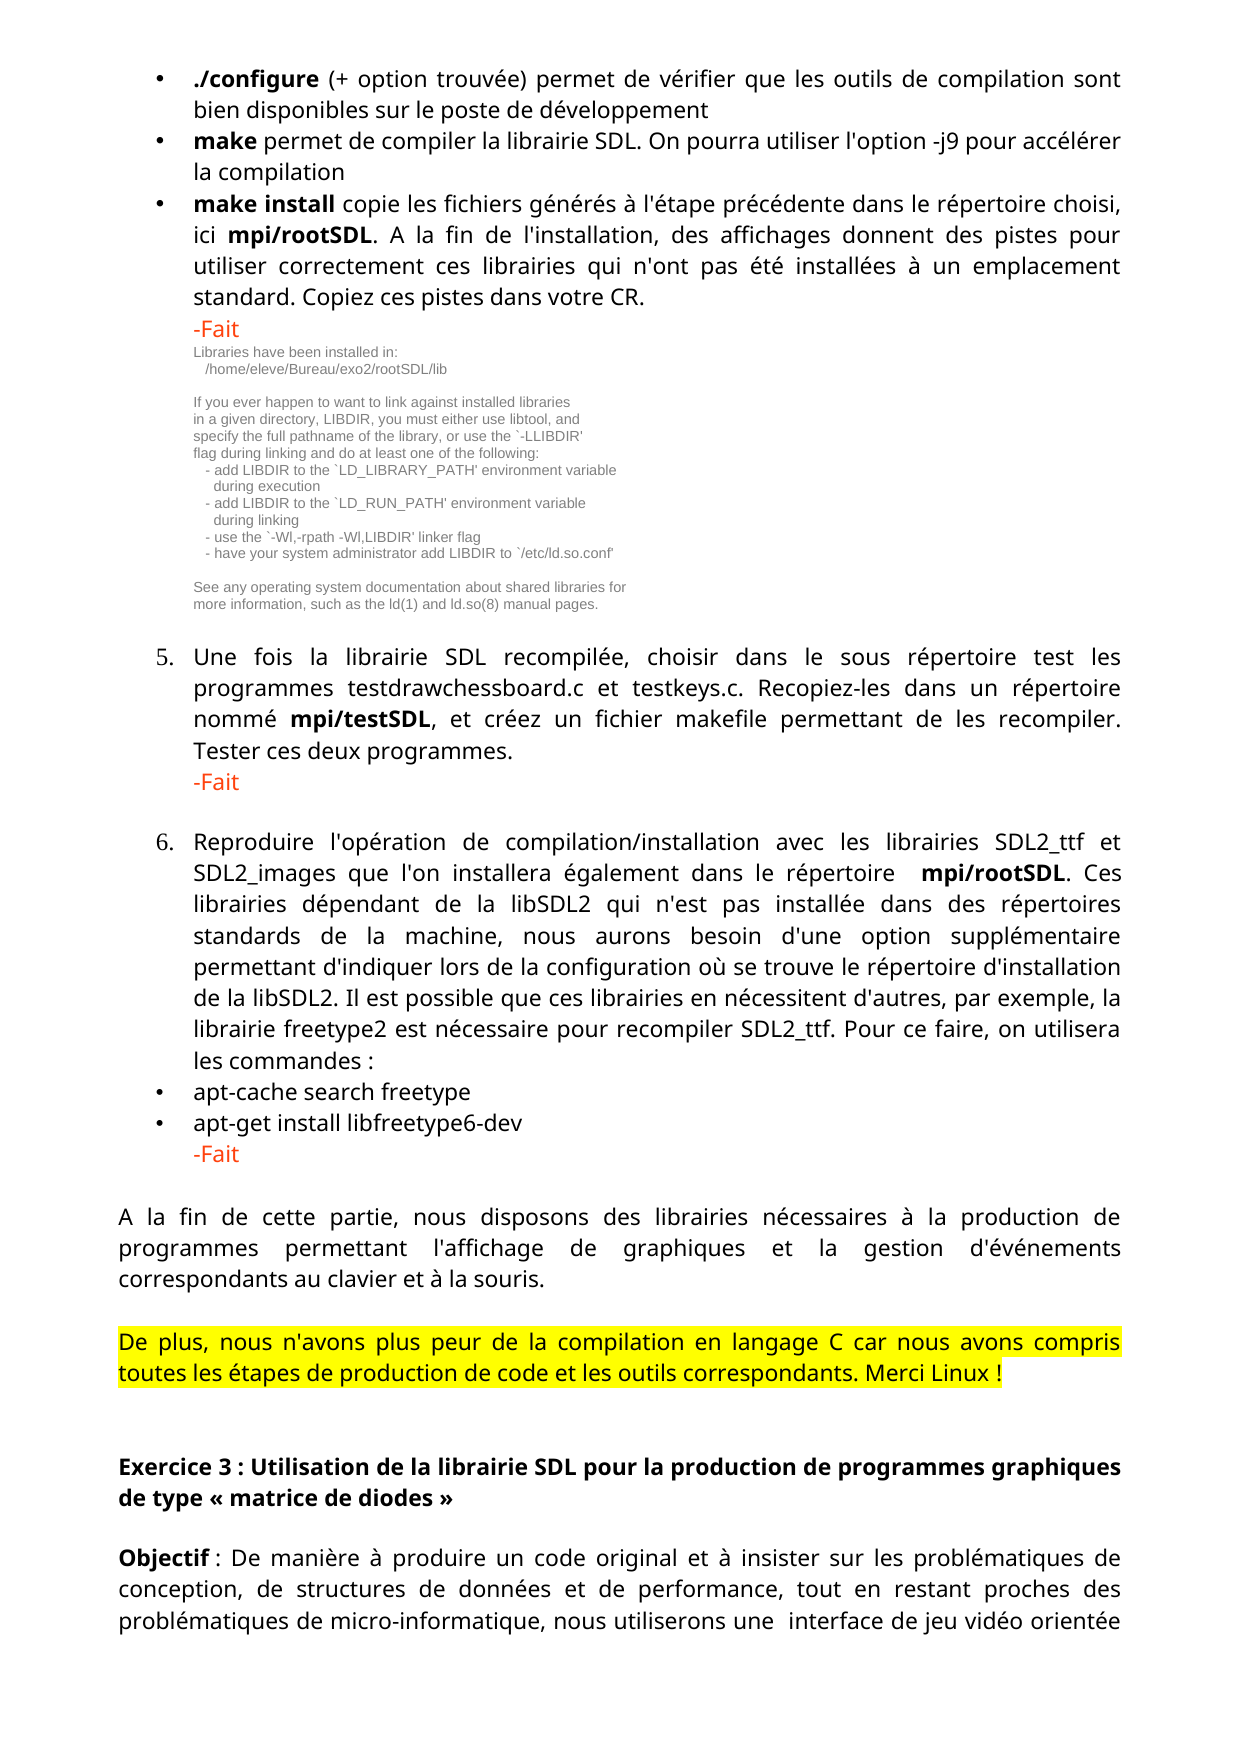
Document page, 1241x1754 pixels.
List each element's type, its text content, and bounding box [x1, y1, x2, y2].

list If you ever happen to want to link against installed libraries [156, 394, 1122, 411]
list during linking [156, 511, 1122, 528]
list apt-cache search freetype [156, 1076, 1122, 1107]
list more information, such as the ld(1) and ld.so(8) manual pages. [156, 595, 1122, 612]
list make install copie les fichiers générés à l'étape précédente dans le répertoire choisi, ici mpi/rootSDL. A la fin de l'installation, des affichages donnent des pistes pour utiliser correctement ces librairies qui n'ont pas été installées à un emplacement standard. Copiez ces pistes dans votre CR. [156, 187, 1122, 312]
list -Fait [156, 1138, 1122, 1169]
text A la fin de cette partie, nous disposons des librairies nécessaires à la production de programmes permettant l'affichage de graphiques et la gestion d'événements correspondants au clavier et à la souris. [118, 1201, 1122, 1294]
list Une fois la librairie SDL recompilée, choisir dans le sous répertoire test les programmes testdrawchessboard.c et testkeys.c. Recopiez-les dans un répertoire nommé mpi/testSDL, et créez un fichier makefile permettant de les recompiler. Tester ces deux programmes. [156, 641, 1122, 766]
list See any operating system documentation about shared libraries for [156, 578, 1122, 595]
list in a given directory, LIBDIR, you must either use libtool, and [156, 411, 1122, 428]
text Objectif : De manière à produire un code original et à insister sur les problématiques de conception, de structures de données et de performance, tout en restant proches des problématiques de micro-informatique, nous utiliserons une interface de jeu vidéo orientée [118, 1542, 1122, 1636]
list Reproduire l'opération de compilation/installation avec les librairies SDL2_ttf et SDL2_images que l'on installera également dans le répertoire mpi/rootSDL. Ces librairies dépendant de la libSDL2 qui n'est pas installée dans des répertoires standards de la machine, nous aurons besoin d'une option supplémentaire permettant d'indiquer lors de la configuration où se trouve le répertoire d'installation de la libSDL2. Il est possible que ces librairies en nécessitent d'autres, par exemple, la librairie freetype2 est nécessaire pour recompiler SDL2_ttf. Pour ce faire, on utilisera les commandes : [156, 826, 1122, 1076]
list specify the full pathname of the library, or use the `-LLIBDIR' [156, 428, 1122, 444]
list -Fait [156, 312, 1122, 344]
list during execution [156, 478, 1122, 495]
list - add LIBDIR to the `LD_RUN_PATH' environment variable [156, 495, 1122, 511]
list ./configure (+ option trouvée) permet de vérifier que les outils de compilation sont bien disponibles sur le poste de développement [156, 62, 1122, 125]
list Libraries have been installed in: [156, 344, 1122, 361]
list /home/eleve/Bureau/exo2/rootSDL/lib [156, 361, 1122, 377]
text Exercice 3 : Utilisation de la librairie SDL pour la production de programmes graphiques de type « matrice de diodes » [118, 1451, 1122, 1513]
list - have your system administrator add LIBDIR to `/etc/ld.so.conf' [156, 545, 1122, 562]
list make permet de compiler la librairie SDL. On pourra utiliser l'option -j9 pour accélérer la compilation [156, 125, 1122, 187]
list apt-get install libfreetype6-dev [156, 1107, 1122, 1138]
list - add LIBDIR to the `LD_LIBRARY_PATH' environment variable [156, 461, 1122, 478]
list -Fait [156, 766, 1122, 797]
text De plus, nous n'avons plus peur de la compilation en langage C car nous avons compris toutes les étapes de production de code et les outils correspondants. Merci Linux ! [118, 1326, 1122, 1388]
list flag during linking and do at least one of the following: [156, 444, 1122, 461]
list - use the `-Wl,-rpath -Wl,LIBDIR' linker flag [156, 528, 1122, 545]
